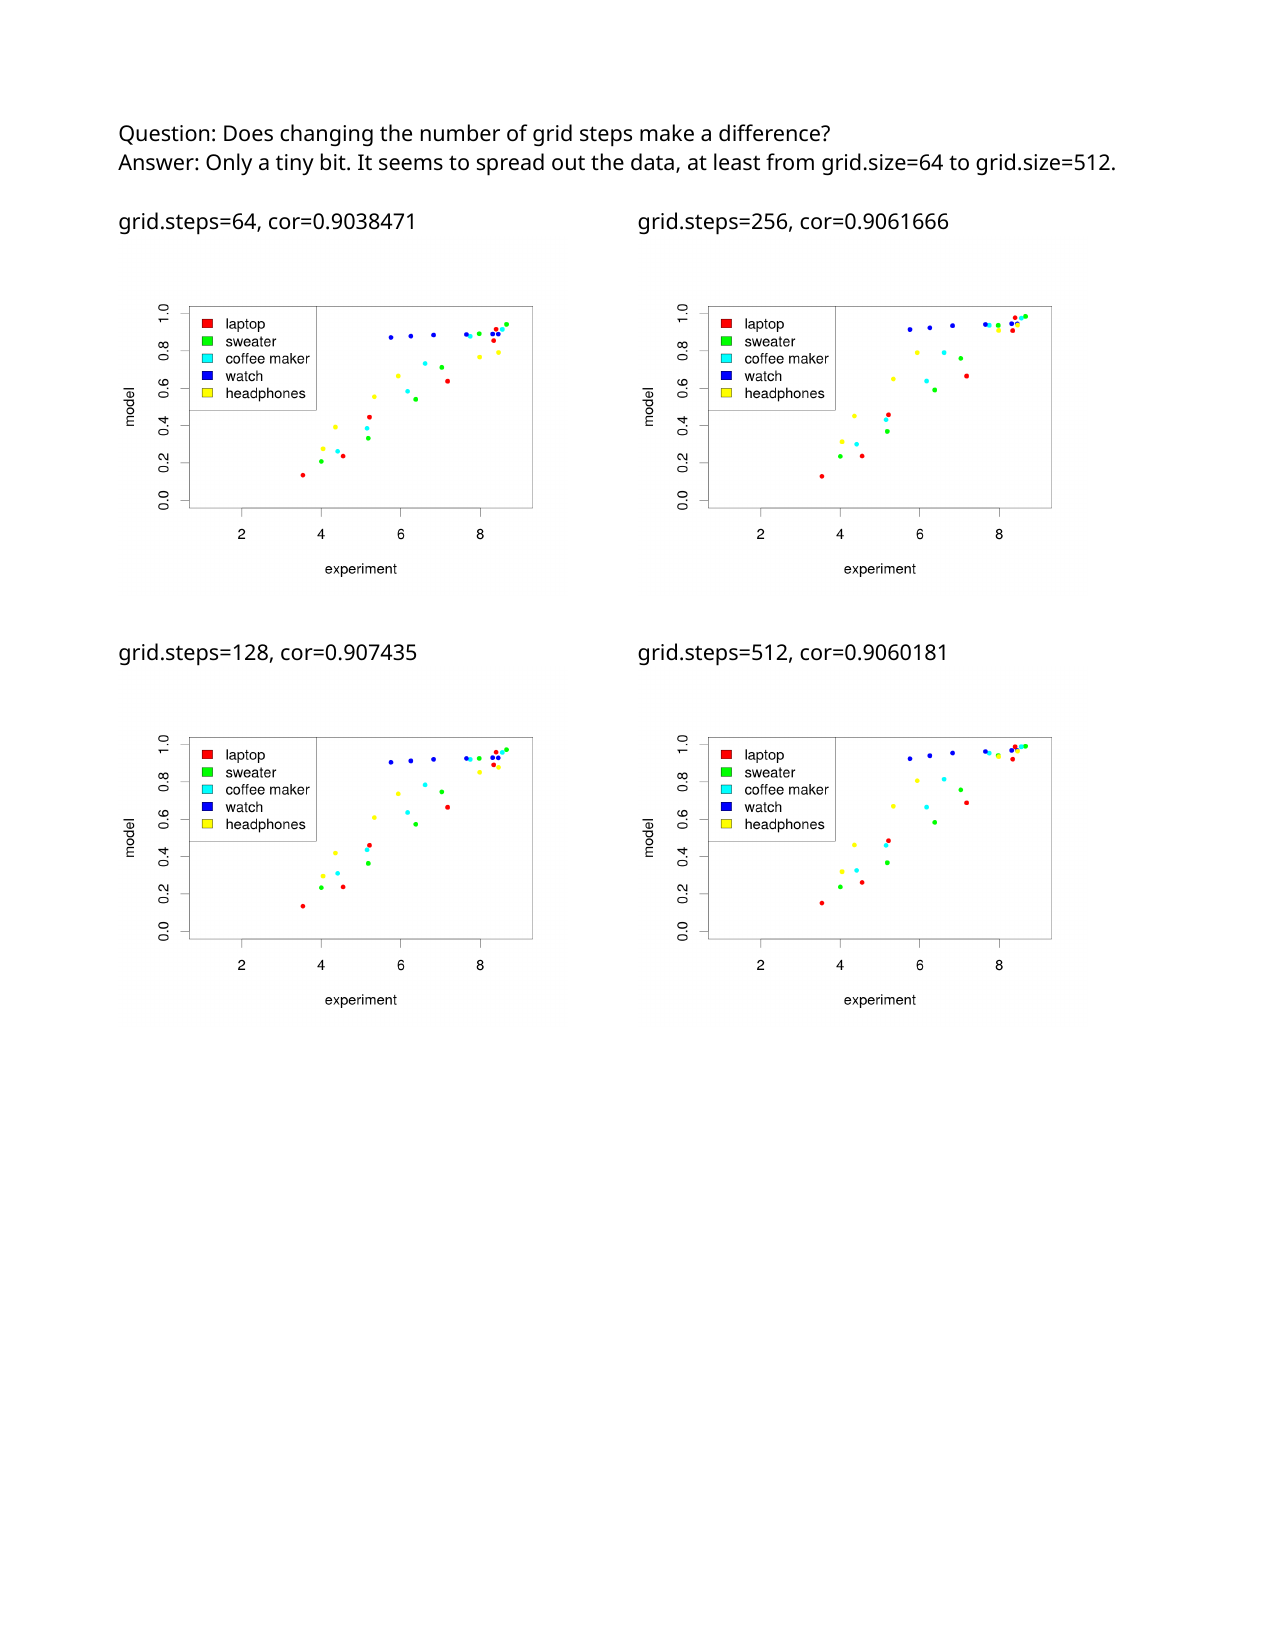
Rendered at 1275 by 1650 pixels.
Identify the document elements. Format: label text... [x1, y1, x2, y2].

text grid.steps=128, cor=0.907435 [118, 637, 637, 667]
text grid.steps=256, cor=0.9061666 [637, 207, 1157, 236]
text Question: Does changing the number of grid steps make a difference? [118, 118, 1157, 148]
text grid.steps=512, cor=0.9060181 [637, 637, 1157, 667]
text Answer: Only a tiny bit. It seems to spread out the data, at least from grid.size=64 to grid.size=512. [118, 148, 1157, 177]
picture [118, 666, 569, 1027]
text grid.steps=64, cor=0.9038471 [118, 207, 637, 236]
picture [637, 236, 1088, 596]
picture [118, 236, 569, 596]
picture [637, 666, 1088, 1027]
